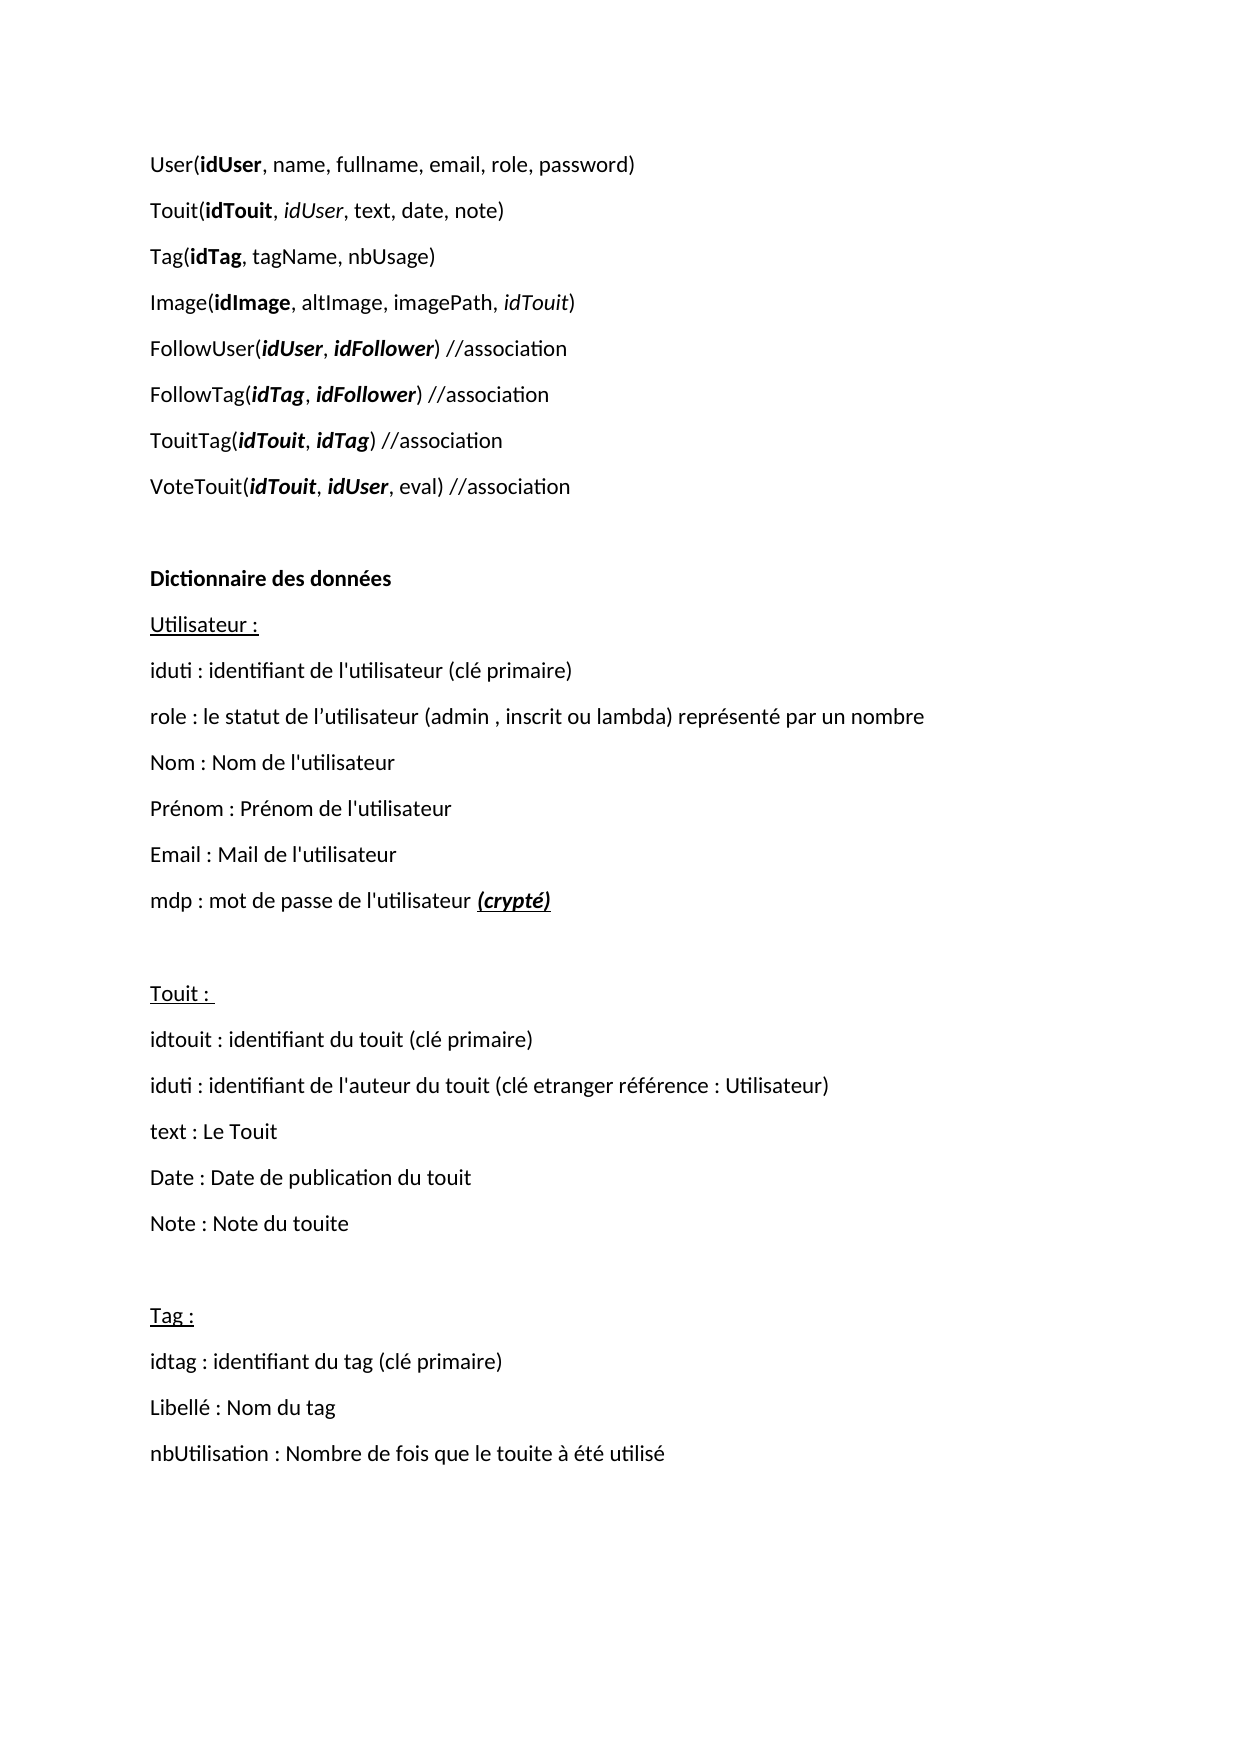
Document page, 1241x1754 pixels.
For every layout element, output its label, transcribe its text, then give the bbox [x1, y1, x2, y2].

text Utilisateur : [150, 610, 1090, 638]
text Tag : [150, 1301, 1090, 1329]
text VoteTouit(idTouit, idUser, eval) //association [150, 472, 1090, 500]
text TouitTag(idTouit, idTag) //association [150, 426, 1090, 454]
text Date : Date de publication du touit [150, 1163, 1090, 1191]
text User(idUser, name, fullname, email, role, password) [150, 150, 1090, 178]
text Tag(idTag, tagName, nbUsage) [150, 242, 1090, 270]
text mdp : mot de passe de l'utilisateur (crypté) [150, 887, 1090, 915]
text iduti : identifiant de l'utilisateur (clé primaire) [150, 656, 1090, 684]
text Email : Mail de l'utilisateur [150, 841, 1090, 869]
text FollowUser(idUser, idFollower) //association [150, 334, 1090, 362]
text role : le statut de l’utilisateur (admin , inscrit ou lambda) représenté par un nombre [150, 702, 1090, 731]
text iduti : identifiant de l'auteur du touit (clé etranger référence : Utilisateur) [150, 1071, 1090, 1099]
text Touit(idTouit, idUser, text, date, note) [150, 196, 1090, 224]
text Libellé : Nom du tag [150, 1393, 1090, 1421]
text nbUtilisation : Nombre de fois que le touite à été utilisé [150, 1439, 1090, 1467]
text Image(idImage, altImage, imagePath, idTouit) [150, 288, 1090, 316]
text Nom : Nom de l'utilisateur [150, 748, 1090, 777]
text Touit : [150, 979, 1090, 1007]
text FollowTag(idTag, idFollower) //association [150, 380, 1090, 408]
text idtag : identifiant du tag (clé primaire) [150, 1347, 1090, 1375]
text Prénom : Prénom de l'utilisateur [150, 794, 1090, 823]
text Note : Note du touite [150, 1209, 1090, 1237]
text text : Le Touit [150, 1117, 1090, 1145]
text idtouit : identifiant du touit (clé primaire) [150, 1025, 1090, 1053]
text Dictionnaire des données [150, 564, 1090, 592]
